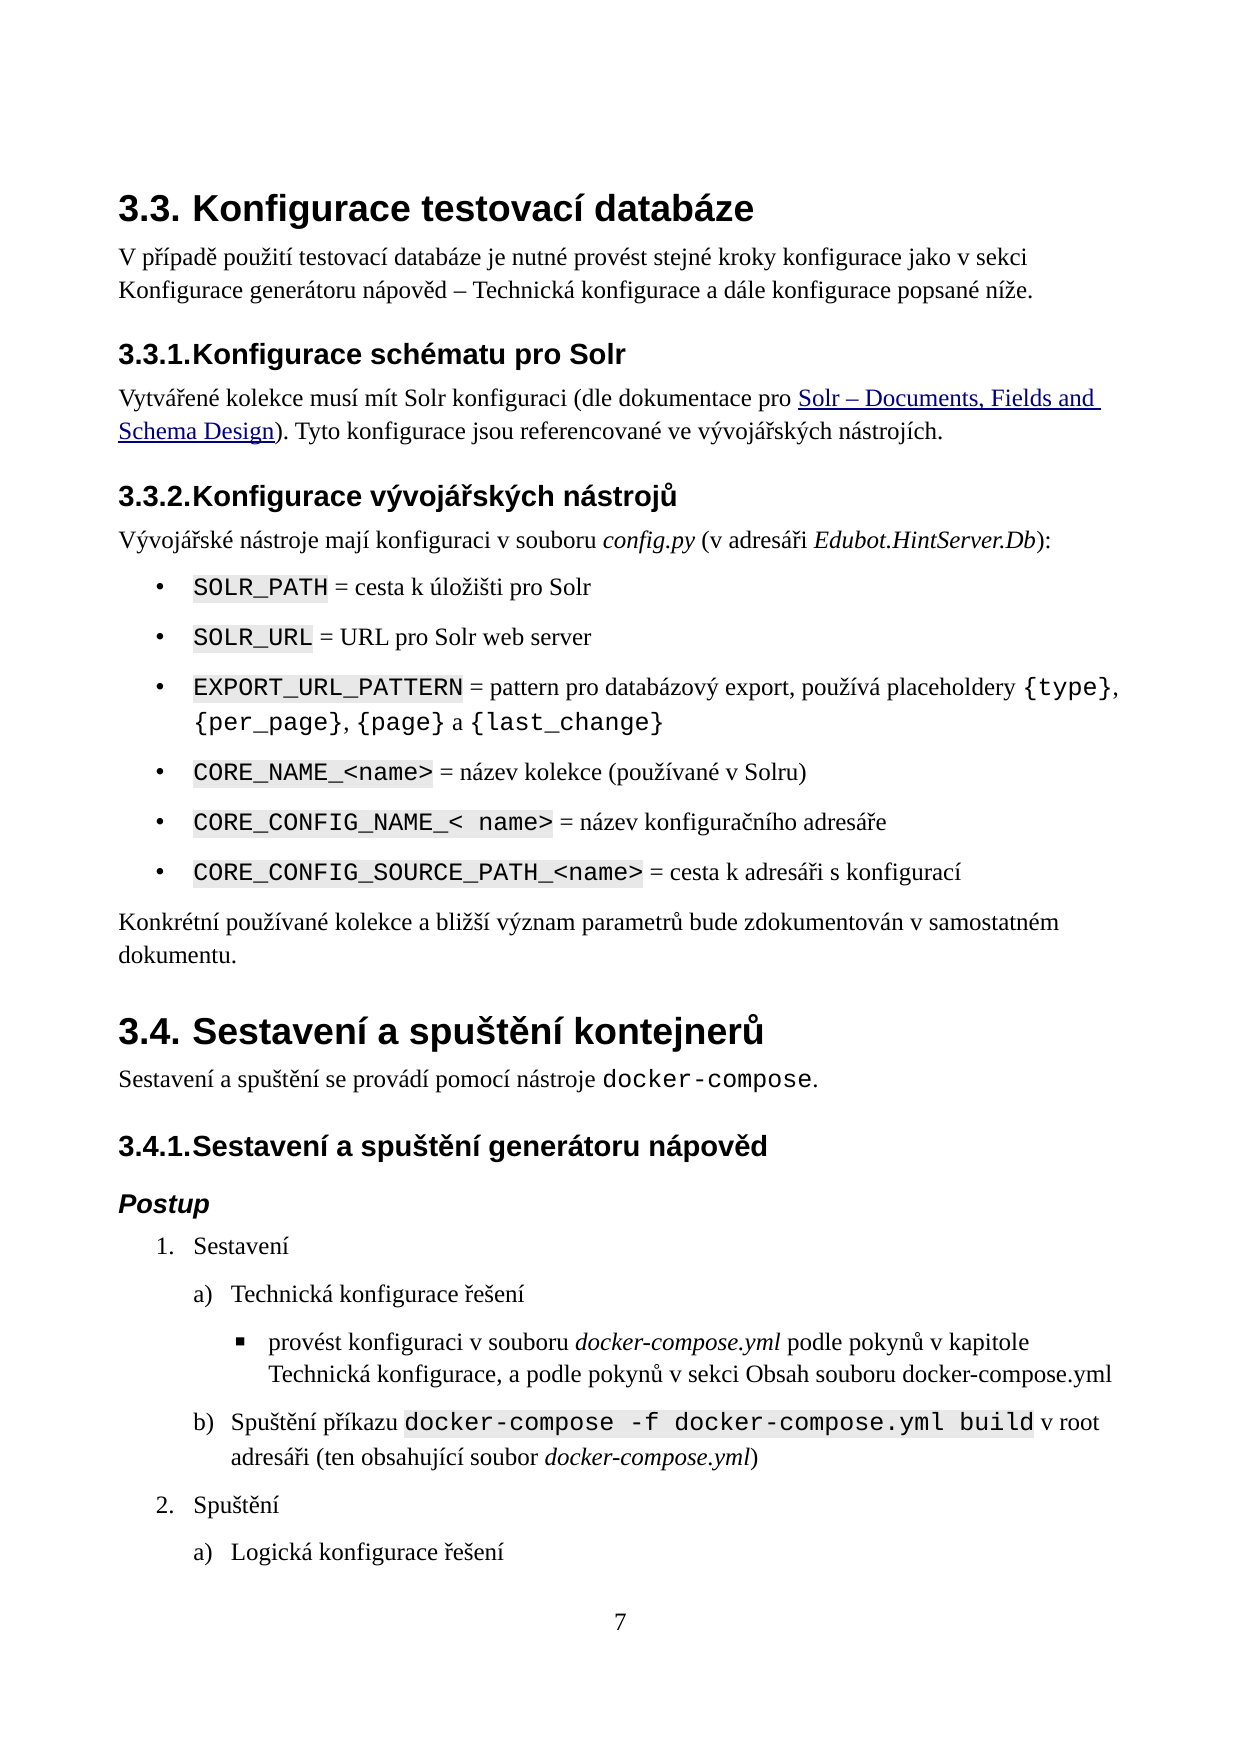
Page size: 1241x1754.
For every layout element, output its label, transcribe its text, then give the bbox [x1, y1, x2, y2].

list CORE_NAME_<name> = název kolekce (používané v Solru) [156, 757, 1122, 788]
list CORE_CONFIG_SOURCE_PATH_<name> = cesta k adresáři s konfigurací [156, 857, 1122, 888]
list Sestavení [156, 1231, 1122, 1260]
text Konkrétní používané kolekce a bližší význam parametrů bude zdokumentován v samostatném dokumentu. [118, 907, 1122, 969]
text Vývojářské nástroje mají konfiguraci v souboru config.py (v adresáři Edubot.HintServer.Db): [118, 525, 1122, 553]
subtitle Postup [118, 1188, 1122, 1219]
text V případě použití testovací databáze je nutné provést stejné kroky konfigurace jako v sekci Konfigurace generátoru nápověd – Technická konfigurace a dále konfigurace popsané níže. [118, 242, 1122, 304]
subtitle Sestavení a spuštění kontejnerů [118, 1009, 1122, 1052]
list Spuštění příkazu docker-compose -f docker-compose.yml build v root adresáři (ten obsahující soubor docker-compose.yml) [193, 1407, 1122, 1471]
subtitle Konfigurace testovací databáze [118, 187, 1122, 230]
subtitle Sestavení a spuštění generátoru nápověd [118, 1129, 1122, 1163]
list Logická konfigurace řešení [193, 1537, 1122, 1566]
list SOLR_PATH = cesta k úložišti pro Solr [156, 572, 1122, 603]
list Spuštění [156, 1490, 1122, 1519]
text Vytvářené kolekce musí mít Solr konfiguraci (dle dokumentace pro Solr – Documents, Fields and Schema Design). Tyto konfigurace jsou referencované ve vývojářských nástrojích. [118, 383, 1122, 445]
list Technická konfigurace řešení [193, 1279, 1122, 1308]
list EXPORT_URL_PATTERN = pattern pro databázový export, používá placeholdery {type}, {per_page}, {page} a {last_change} [156, 672, 1122, 738]
text Sestavení a spuštění se provádí pomocí nástroje docker-compose. [118, 1064, 1122, 1095]
list SOLR_URL = URL pro Solr web server [156, 622, 1122, 653]
list CORE_CONFIG_NAME_< name> = název konfiguračního adresáře [156, 807, 1122, 838]
subtitle Konfigurace vývojářských nástrojů [118, 479, 1122, 512]
list provést konfiguraci v souboru docker-compose.yml podle pokynů v kapitole Technická konfigurace, a podle pokynů v sekci Obsah souboru docker-compose.yml [231, 1327, 1122, 1388]
subtitle Konfigurace schématu pro Solr [118, 337, 1122, 371]
